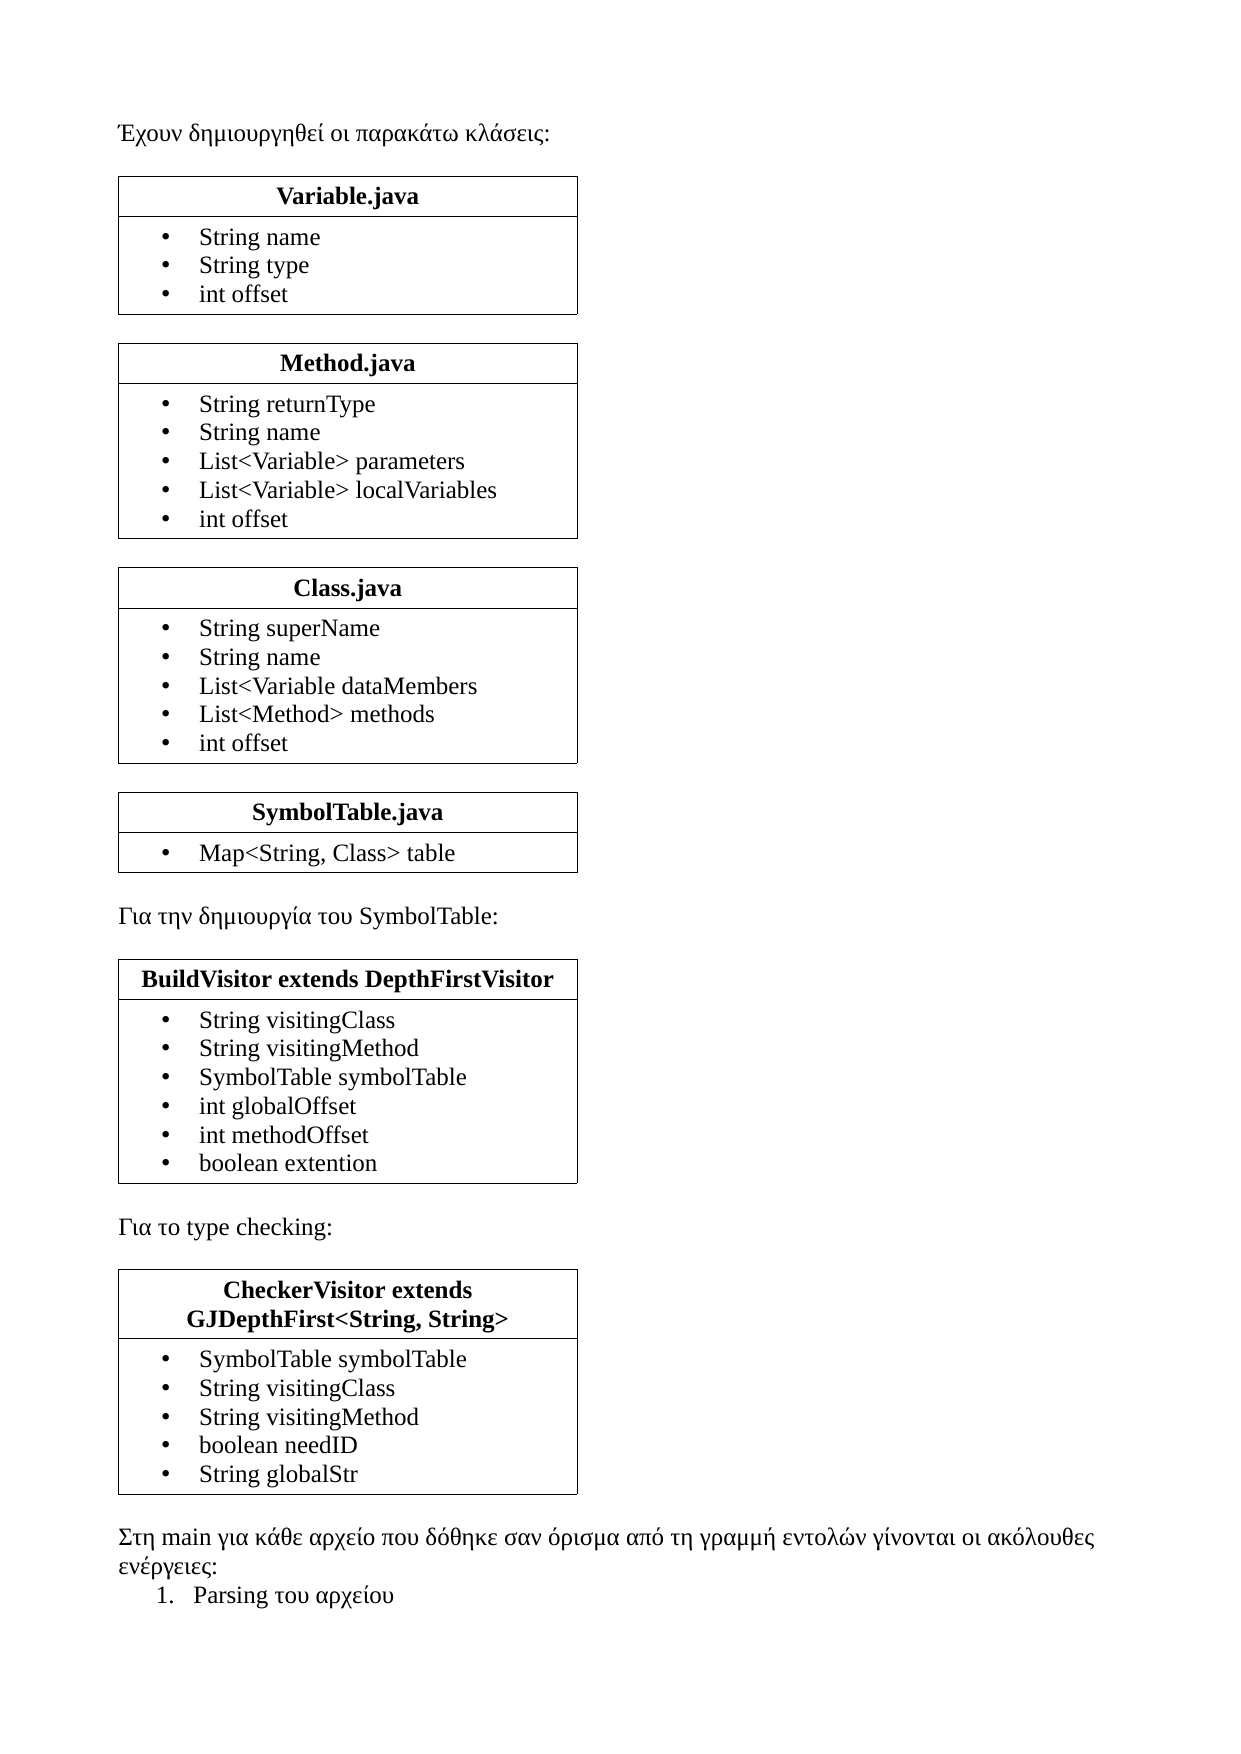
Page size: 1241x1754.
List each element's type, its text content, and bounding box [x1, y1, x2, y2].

text Έχουν δημιουργηθεί οι παρακάτω κλάσεις: [118, 118, 1122, 147]
table_header SymbolTable.java [119, 793, 577, 832]
table_header CheckerVisitor extends GJDepthFirst<String, String> [119, 1270, 577, 1338]
text Στη main για κάθε αρχείο που δόθηκε σαν όρισμα από τη γραμμή εντολών γίνονται οι ακόλουθες ενέργειες: [118, 1522, 1122, 1580]
text Για το type checking: [118, 1212, 1122, 1241]
table_header Method.java [119, 344, 577, 383]
table_header Class.java [119, 568, 577, 607]
list Parsing του αρχείου [156, 1580, 1122, 1609]
table_header Variable.java [119, 177, 577, 216]
table_cell SymbolTable symbolTable String visitingClass String visitingMethod boolean needID String globalStr [119, 1339, 577, 1494]
text Για την δημιουργία του SymbolTable: [118, 901, 1122, 930]
table_cell String visitingClass String visitingMethod SymbolTable symbolTable int globalOffset int methodOffset boolean extention [119, 1000, 577, 1183]
table_cell String superName String name List<Variable dataMembers List<Method> methods int offset [119, 609, 577, 763]
table_header BuildVisitor extends DepthFirstVisitor [119, 960, 577, 999]
table_cell Map<String, Class> table [119, 833, 577, 872]
table_cell String name String type int offset [119, 217, 577, 314]
table_cell String returnType String name List<Variable> parameters List<Variable> localVariables int offset [119, 384, 577, 538]
